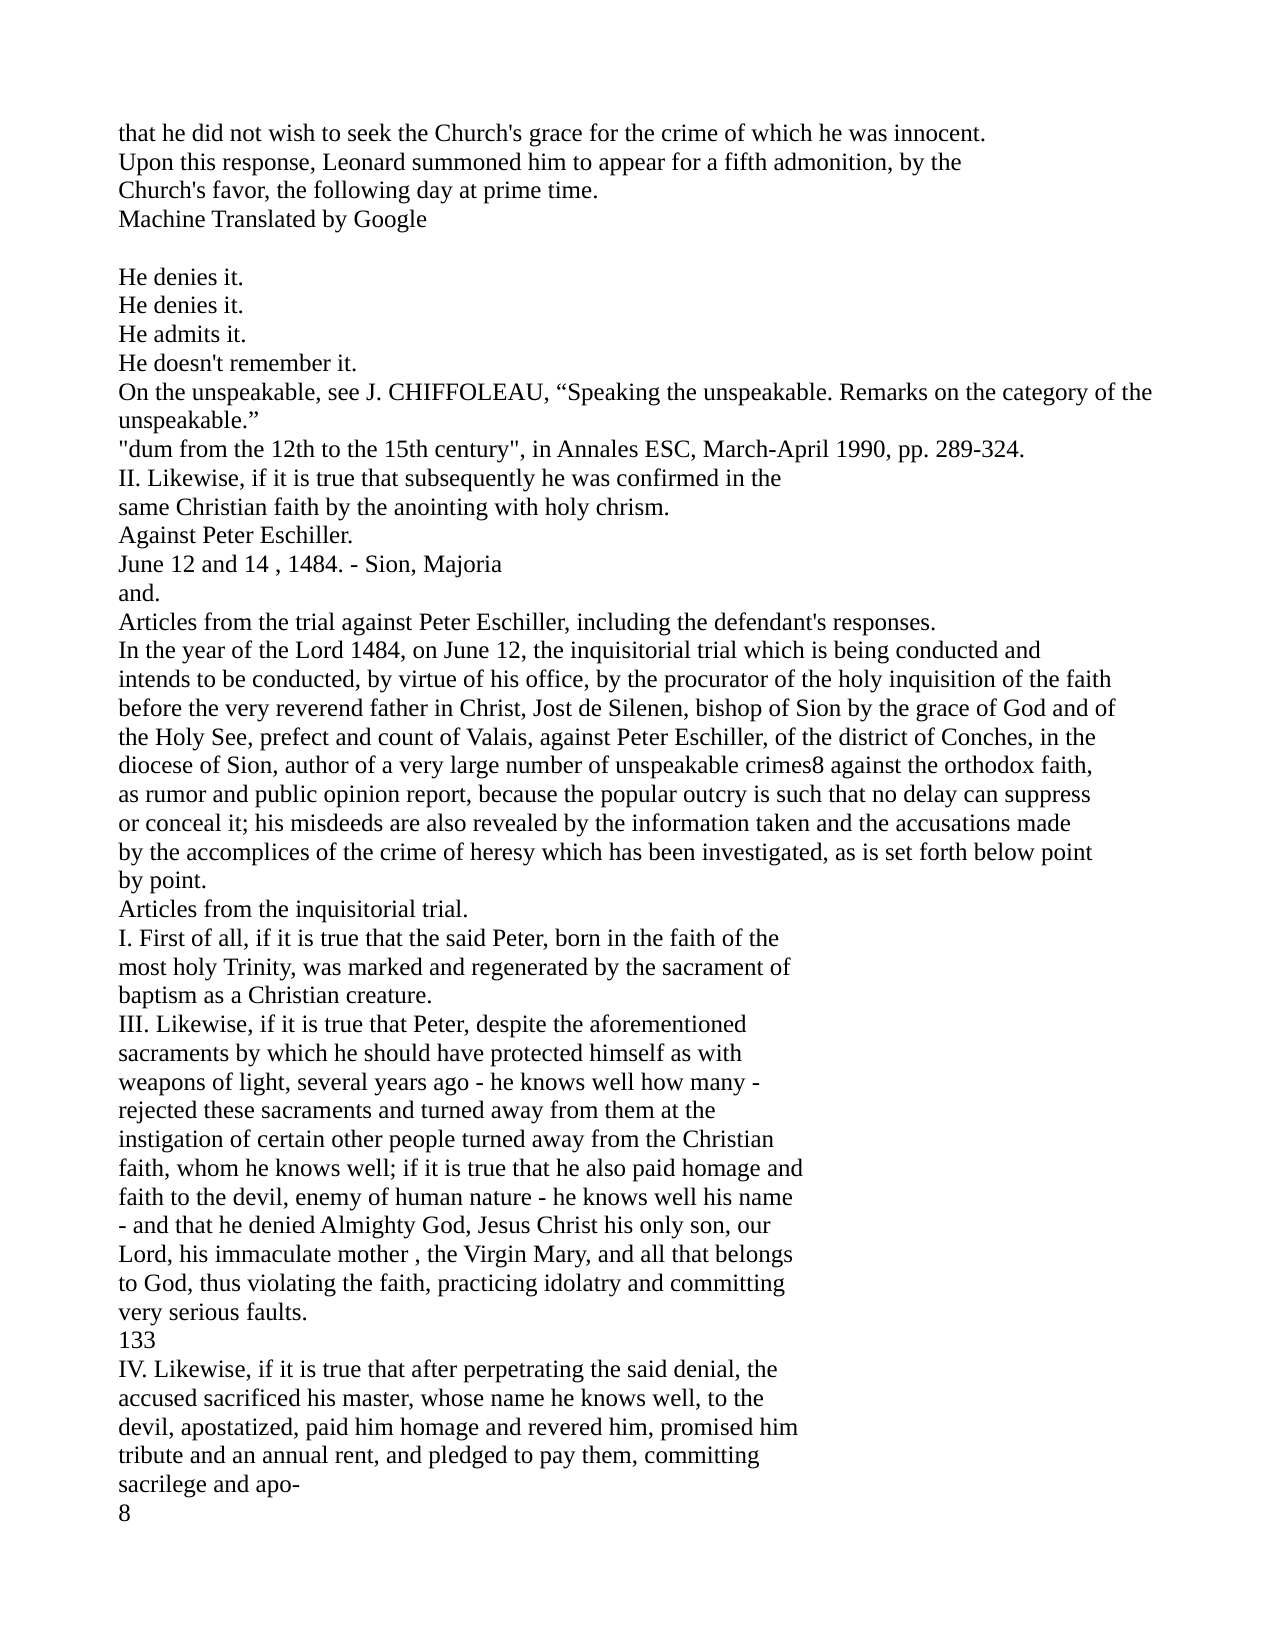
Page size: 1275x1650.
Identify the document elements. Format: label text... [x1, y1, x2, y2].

text Articles from the inquisitorial trial. [118, 894, 1157, 923]
text In the year of the Lord 1484, on June 12, the inquisitorial trial which is being conducted and [118, 636, 1157, 664]
text III. Likewise, if it is true that Peter, despite the aforementioned [118, 1009, 1157, 1038]
text tribute and an annual rent, and pledged to pay them, committing [118, 1441, 1157, 1469]
text to God, thus violating the faith, practicing idolatry and committing [118, 1268, 1157, 1297]
text June 12 and 14 , 1484. - Sion, Majoria [118, 549, 1157, 578]
text Machine Translated by Google [118, 204, 1157, 233]
text diocese of Sion, author of a very large number of unspeakable crimes8 against the orthodox faith, [118, 751, 1157, 779]
text He doesn't remember it. [118, 348, 1157, 377]
text sacrilege and apo- [118, 1469, 1157, 1498]
text baptism as a Christian creature. [118, 981, 1157, 1009]
text or conceal it; his misdeeds are also revealed by the information taken and the accusations made [118, 808, 1157, 837]
text - and that he denied Almighty God, Jesus Christ his only son, our [118, 1211, 1157, 1239]
text 133 [118, 1326, 1157, 1354]
text accused sacrificed his master, whose name he knows well, to the [118, 1383, 1157, 1412]
text same Christian faith by the anointing with holy chrism. [118, 492, 1157, 521]
text that he did not wish to seek the Church's grace for the crime of which he was innocent. [118, 118, 1157, 147]
text weapons of light, several years ago - he knows well how many - [118, 1067, 1157, 1096]
text by the accomplices of the crime of heresy which has been investigated, as is set forth below point [118, 837, 1157, 866]
text Upon this response, Leonard summoned him to appear for a fifth admonition, by the [118, 147, 1157, 176]
text Lord, his immaculate mother , the Virgin Mary, and all that belongs [118, 1239, 1157, 1268]
text very serious faults. [118, 1297, 1157, 1326]
text Against Peter Eschiller. [118, 521, 1157, 549]
text sacraments by which he should have protected himself as with [118, 1038, 1157, 1067]
text by point. [118, 866, 1157, 894]
text IV. Likewise, if it is true that after perpetrating the said denial, the [118, 1354, 1157, 1383]
text On the unspeakable, see J. CHIFFOLEAU, “Speaking the unspeakable. Remarks on the category of the unspeakable.” [118, 377, 1157, 434]
text before the very reverend father in Christ, Jost de Silenen, bishop of Sion by the grace of God and of [118, 693, 1157, 722]
text and. [118, 578, 1157, 607]
text instigation of certain other people turned away from the Christian [118, 1124, 1157, 1153]
text Church's favor, the following day at prime time. [118, 176, 1157, 204]
text most holy Trinity, was marked and regenerated by the sacrament of [118, 952, 1157, 981]
text He denies it. [118, 291, 1157, 319]
text devil, apostatized, paid him homage and revered him, promised him [118, 1412, 1157, 1441]
text faith to the devil, enemy of human nature - he knows well his name [118, 1182, 1157, 1211]
text 8 [118, 1498, 1157, 1527]
text I. First of all, if it is true that the said Peter, born in the faith of the [118, 923, 1157, 952]
text II. Likewise, if it is true that subsequently he was confirmed in the [118, 463, 1157, 492]
text as rumor and public opinion report, because the popular outcry is such that no delay can suppress [118, 779, 1157, 808]
text rejected these sacraments and turned away from them at the [118, 1096, 1157, 1124]
text the Holy See, prefect and count of Valais, against Peter Eschiller, of the district of Conches, in the [118, 722, 1157, 751]
text He denies it. [118, 262, 1157, 291]
text "dum from the 12th to the 15th century", in Annales ESC, March-April 1990, pp. 289-324. [118, 434, 1157, 463]
text Articles from the trial against Peter Eschiller, including the defendant's responses. [118, 607, 1157, 636]
text intends to be conducted, by virtue of his office, by the procurator of the holy inquisition of the faith [118, 664, 1157, 693]
text faith, whom he knows well; if it is true that he also paid homage and [118, 1153, 1157, 1182]
text He admits it. [118, 319, 1157, 348]
